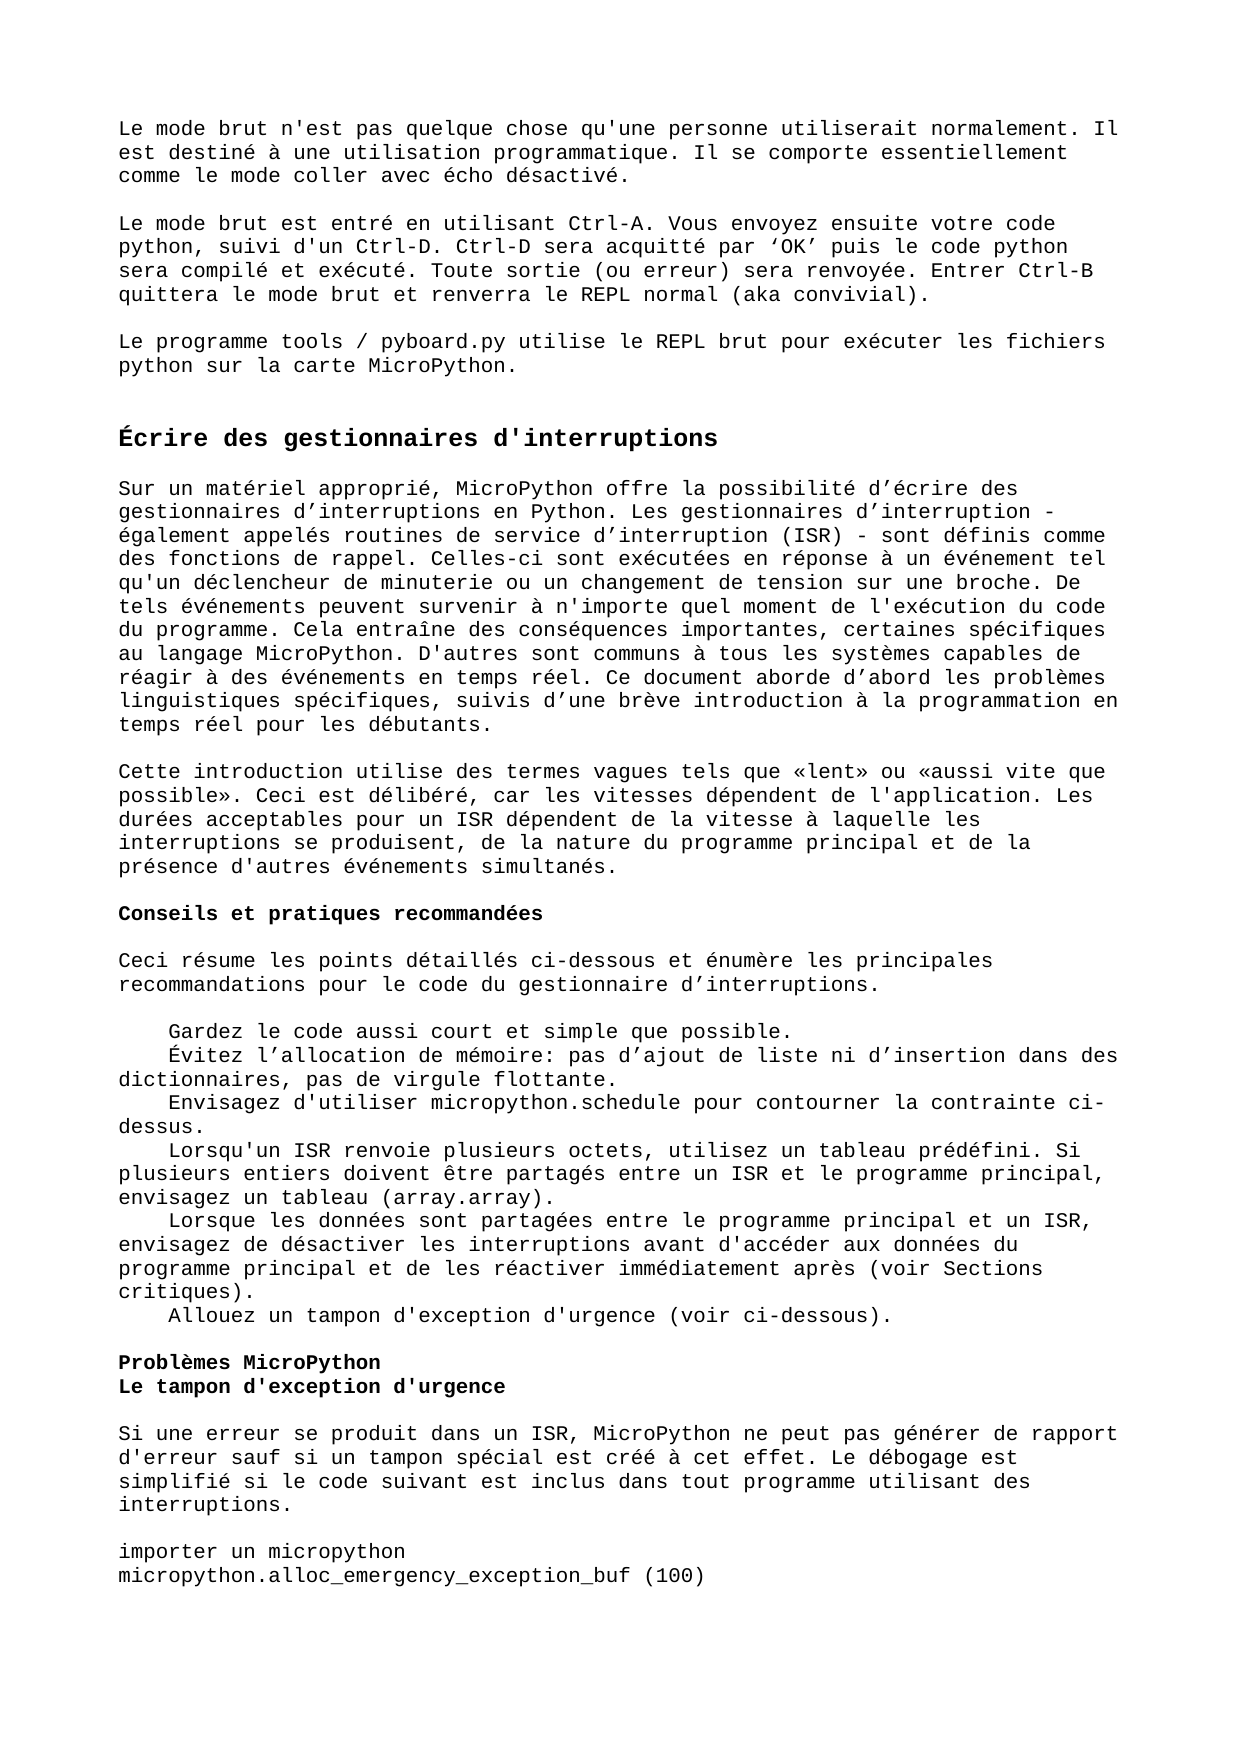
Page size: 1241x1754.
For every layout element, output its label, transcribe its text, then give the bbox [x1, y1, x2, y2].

text Ceci résume les points détaillés ci-dessous et énumère les principales recommandations pour le code du gestionnaire d’interruptions. [118, 950, 1122, 998]
text Lorsqu'un ISR renvoie plusieurs octets, utilisez un tableau prédéfini. Si plusieurs entiers doivent être partagés entre un ISR et le programme principal, envisagez un tableau (array.array). [118, 1139, 1122, 1211]
text Sur un matériel approprié, MicroPython offre la possibilité d’écrire des gestionnaires d’interruptions en Python. Les gestionnaires d’interruption - également appelés routines de service d’interruption (ISR) - sont définis comme des fonctions de rappel. Celles-ci sont exécutées en réponse à un événement tel qu'un déclencheur de minuterie ou un changement de tension sur une broche. De tels événements peuvent survenir à n'importe quel moment de l'exécution du code du programme. Cela entraîne des conséquences importantes, certaines spécifiques au langage MicroPython. D'autres sont communs à tous les systèmes capables de réagir à des événements en temps réel. Ce document aborde d’abord les problèmes linguistiques spécifiques, suivis d’une brève introduction à la programmation en temps réel pour les débutants. [118, 477, 1122, 738]
text importer un micropython [118, 1542, 1122, 1565]
text Conseils et pratiques recommandées [118, 903, 1122, 927]
text Envisagez d'utiliser micropython.schedule pour contourner la contrainte ci-dessus. [118, 1092, 1122, 1139]
text Cette introduction utilise des termes vagues tels que «lent» ou «aussi vite que possible». Ceci est délibéré, car les vitesses dépendent de l'application. Les durées acceptables pour un ISR dépendent de la vitesse à laquelle les interruptions se produisent, de la nature du programme principal et de la présence d'autres événements simultanés. [118, 761, 1122, 879]
text Le mode brut est entré en utilisant Ctrl-A. Vous envoyez ensuite votre code python, suivi d'un Ctrl-D. Ctrl-D sera acquitté par ‘OK’ puis le code python sera compilé et exécuté. Toute sortie (ou erreur) sera renvoyée. Entrer Ctrl-B quittera le mode brut et renverra le REPL normal (aka convivial). [118, 213, 1122, 307]
text Le tampon d'exception d'urgence [118, 1376, 1122, 1400]
text Le programme tools / pyboard.py utilise le REPL brut pour exécuter les fichiers python sur la carte MicroPython. [118, 331, 1122, 378]
text Allouez un tampon d'exception d'urgence (voir ci-dessous). [118, 1305, 1122, 1329]
text Le mode brut n'est pas quelque chose qu'une personne utiliserait normalement. Il est destiné à une utilisation programmatique. Il se comporte essentiellement comme le mode coller avec écho désactivé. [118, 118, 1122, 189]
text Gardez le code aussi court et simple que possible. [118, 1021, 1122, 1045]
text Écrire des gestionnaires d'interruptions [118, 426, 1122, 454]
text Si une erreur se produit dans un ISR, MicroPython ne peut pas générer de rapport d'erreur sauf si un tampon spécial est créé à cet effet. Le débogage est simplifié si le code suivant est inclus dans tout programme utilisant des interruptions. [118, 1423, 1122, 1518]
text Évitez l’allocation de mémoire: pas d’ajout de liste ni d’insertion dans des dictionnaires, pas de virgule flottante. [118, 1045, 1122, 1092]
text Problèmes MicroPython [118, 1352, 1122, 1376]
text Lorsque les données sont partagées entre le programme principal et un ISR, envisagez de désactiver les interruptions avant d'accéder aux données du programme principal et de les réactiver immédiatement après (voir Sections critiques). [118, 1211, 1122, 1305]
text micropython.alloc_emergency_exception_buf (100) [118, 1565, 1122, 1589]
